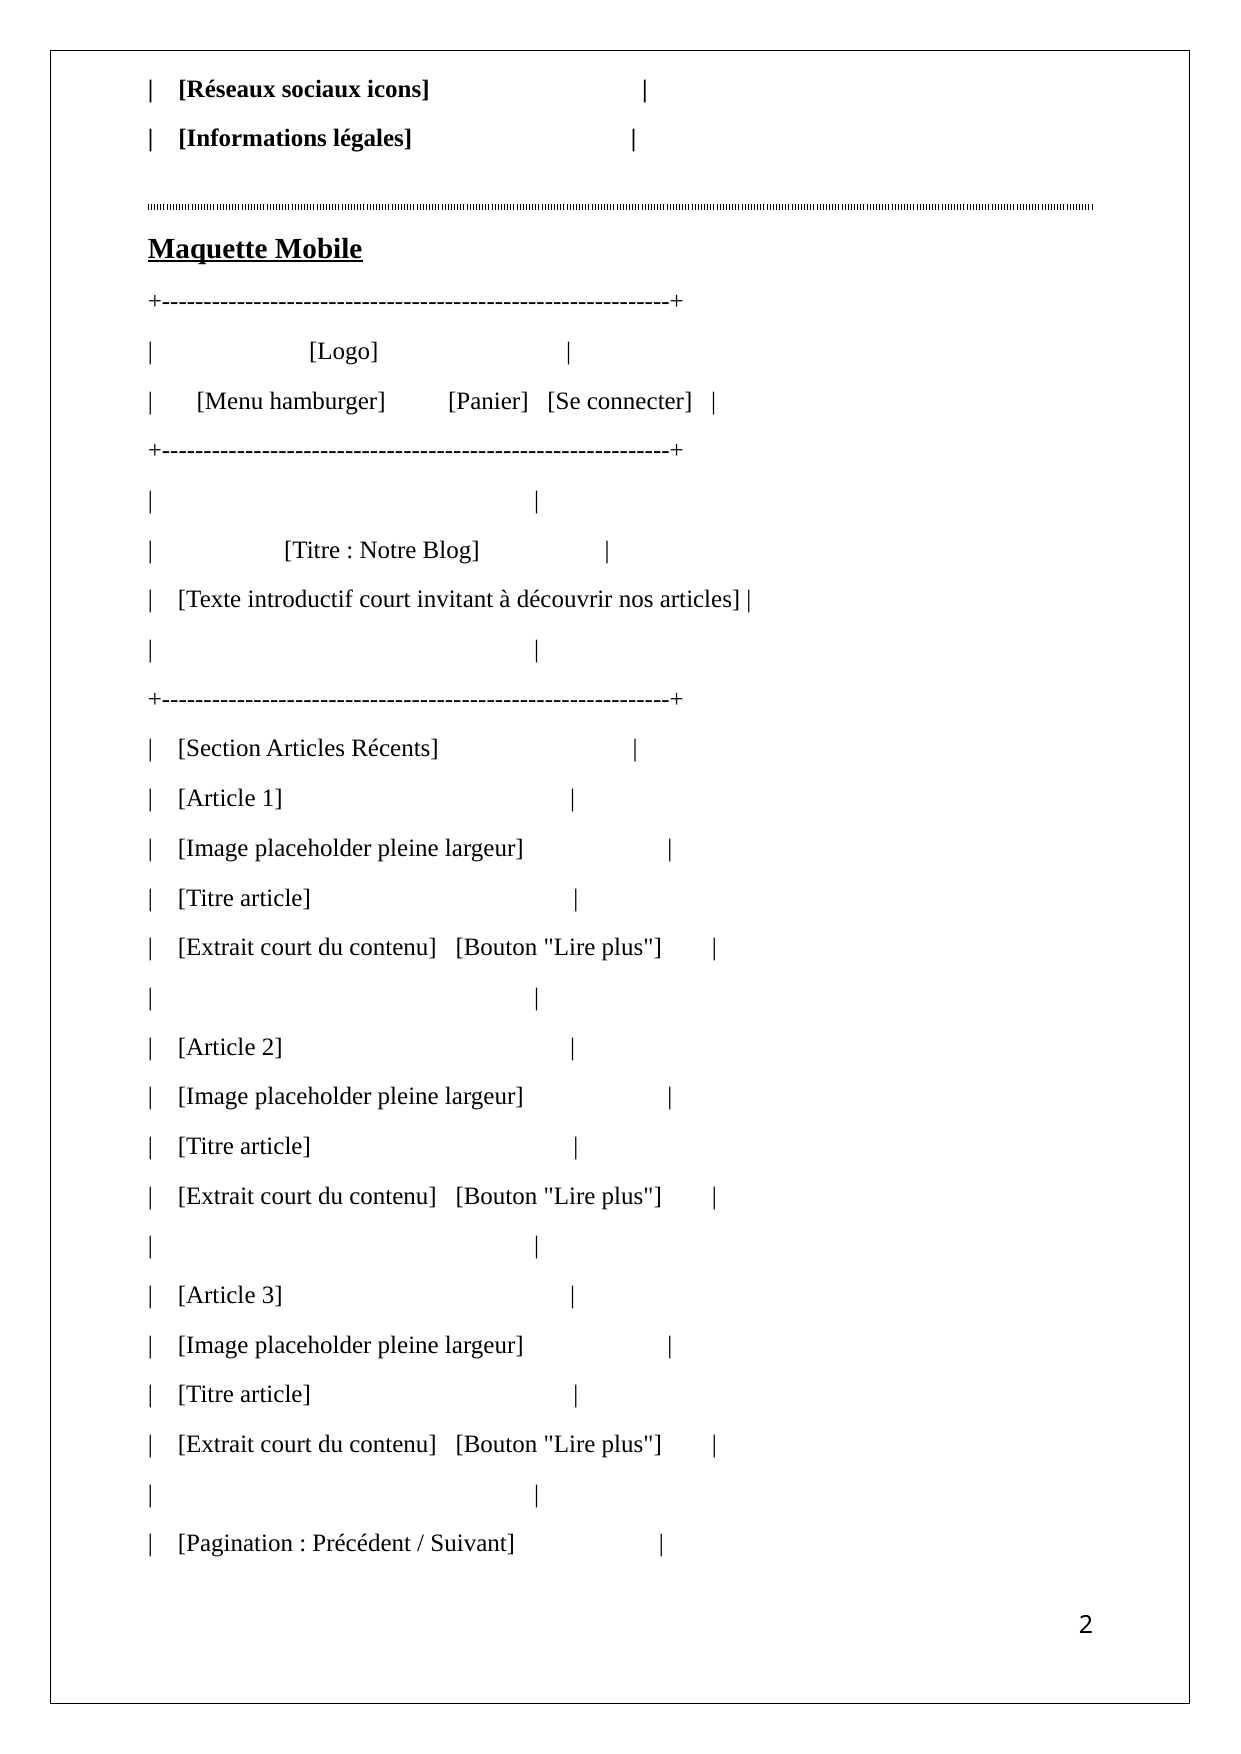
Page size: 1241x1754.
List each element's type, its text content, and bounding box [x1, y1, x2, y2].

text +-------------------------------------------------------------+ [148, 684, 1093, 713]
text | [Menu hamburger] [Panier] [Se connecter] | [148, 386, 1093, 414]
text | | [148, 634, 1093, 663]
text | | [148, 982, 1093, 1011]
text | | [148, 485, 1093, 514]
text | [Logo] | [148, 336, 1093, 365]
text | [Titre article] | [148, 1379, 1093, 1408]
text | [Informations légales] | [148, 123, 1093, 152]
text | [Réseaux sociaux icons] | [148, 74, 1093, 102]
text | [Titre : Notre Blog] | [148, 535, 1093, 563]
text +-------------------------------------------------------------+ [148, 435, 1093, 464]
text | [Image placeholder pleine largeur] | [148, 1081, 1093, 1110]
text | | [148, 1479, 1093, 1508]
text | [Titre article] | [148, 883, 1093, 911]
text Maquette Mobile [148, 231, 1093, 265]
text | [Texte introductif court invitant à découvrir nos articles] | [148, 584, 1093, 613]
text | [Image placeholder pleine largeur] | [148, 833, 1093, 862]
text | [Extrait court du contenu] [Bouton "Lire plus"] | [148, 1181, 1093, 1209]
text | [Article 1] | [148, 783, 1093, 812]
text | [Section Articles Récents] | [148, 733, 1093, 762]
text | [Extrait court du contenu] [Bouton "Lire plus"] | [148, 1429, 1093, 1458]
text | [Article 3] | [148, 1280, 1093, 1309]
text | [Image placeholder pleine largeur] | [148, 1330, 1093, 1358]
text +-------------------------------------------------------------+ [148, 286, 1093, 315]
text | [Article 2] | [148, 1032, 1093, 1060]
text | | [148, 1230, 1093, 1259]
text | [Extrait court du contenu] [Bouton "Lire plus"] | [148, 932, 1093, 961]
text | [Titre article] | [148, 1131, 1093, 1160]
text | [Pagination : Précédent / Suivant] | [148, 1528, 1093, 1557]
